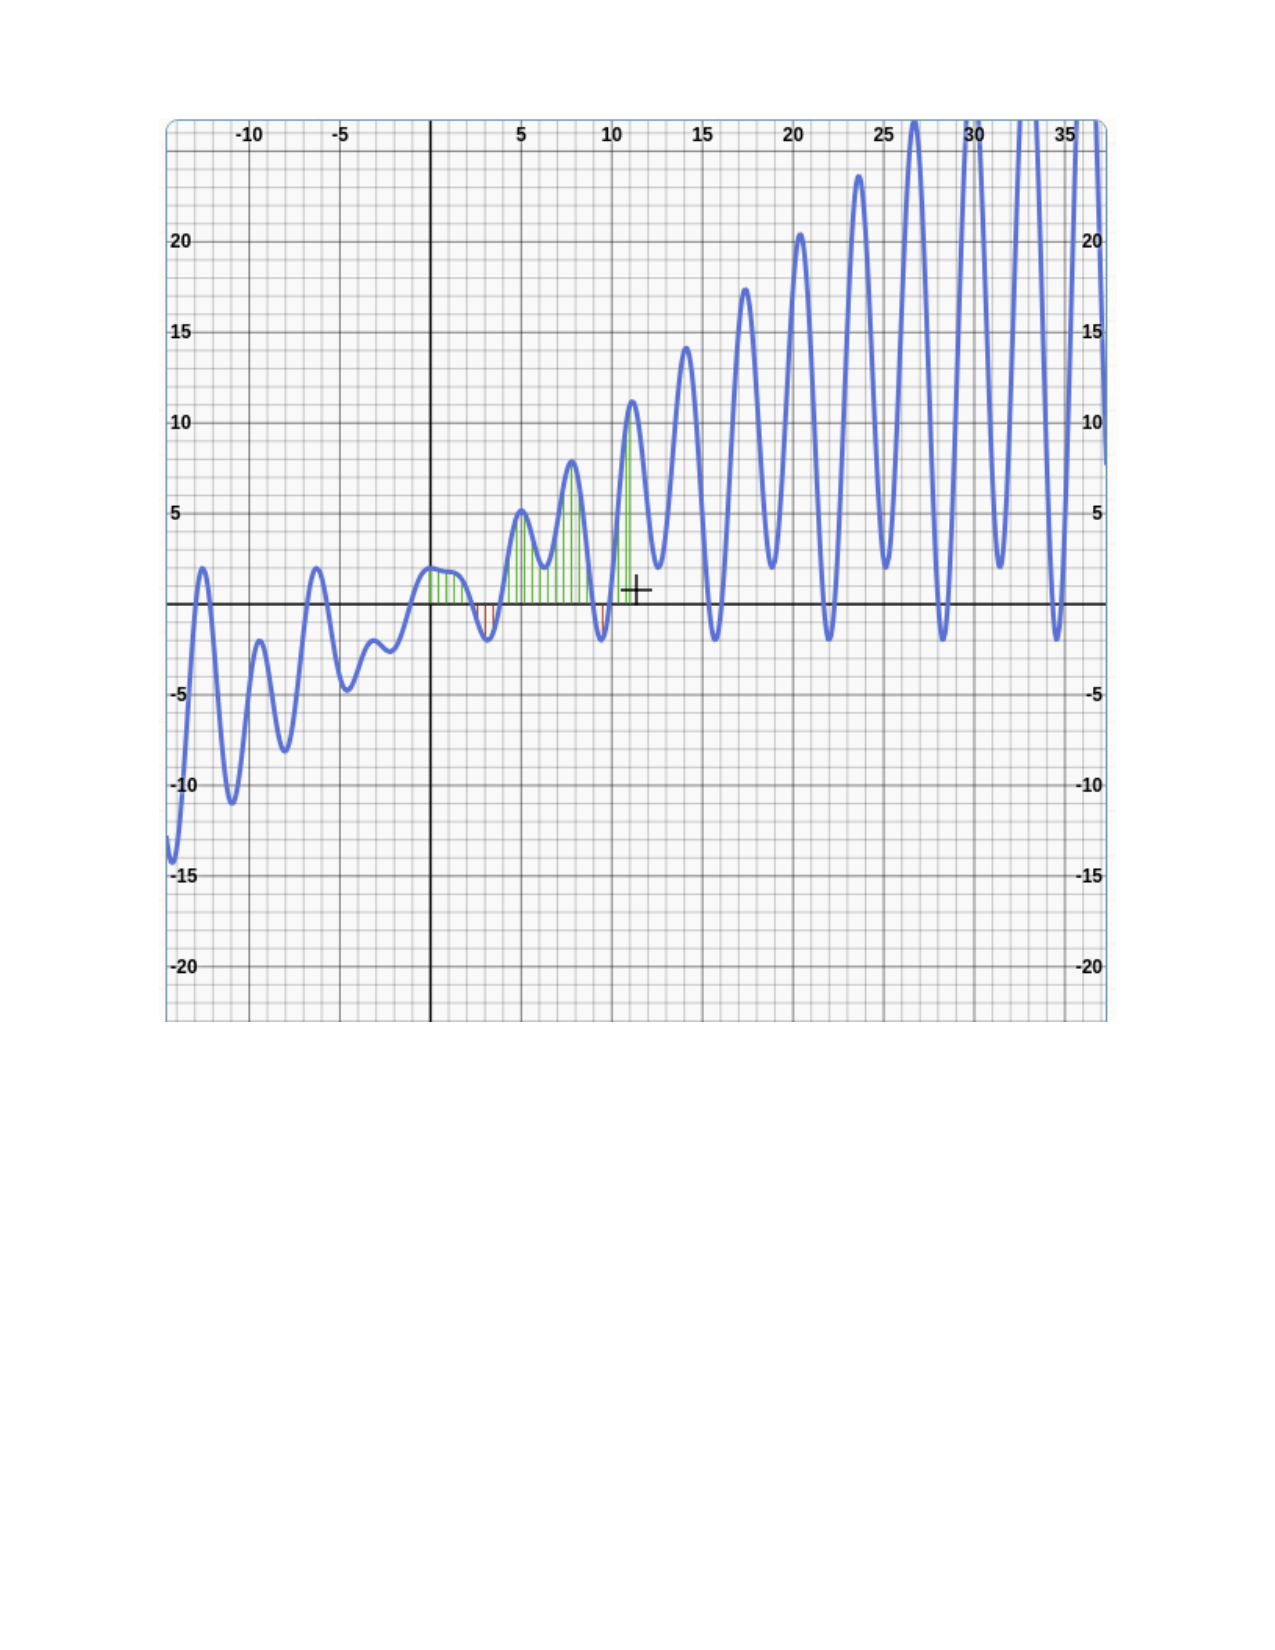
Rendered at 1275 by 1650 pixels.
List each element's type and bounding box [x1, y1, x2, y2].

picture [158, 118, 1117, 1022]
